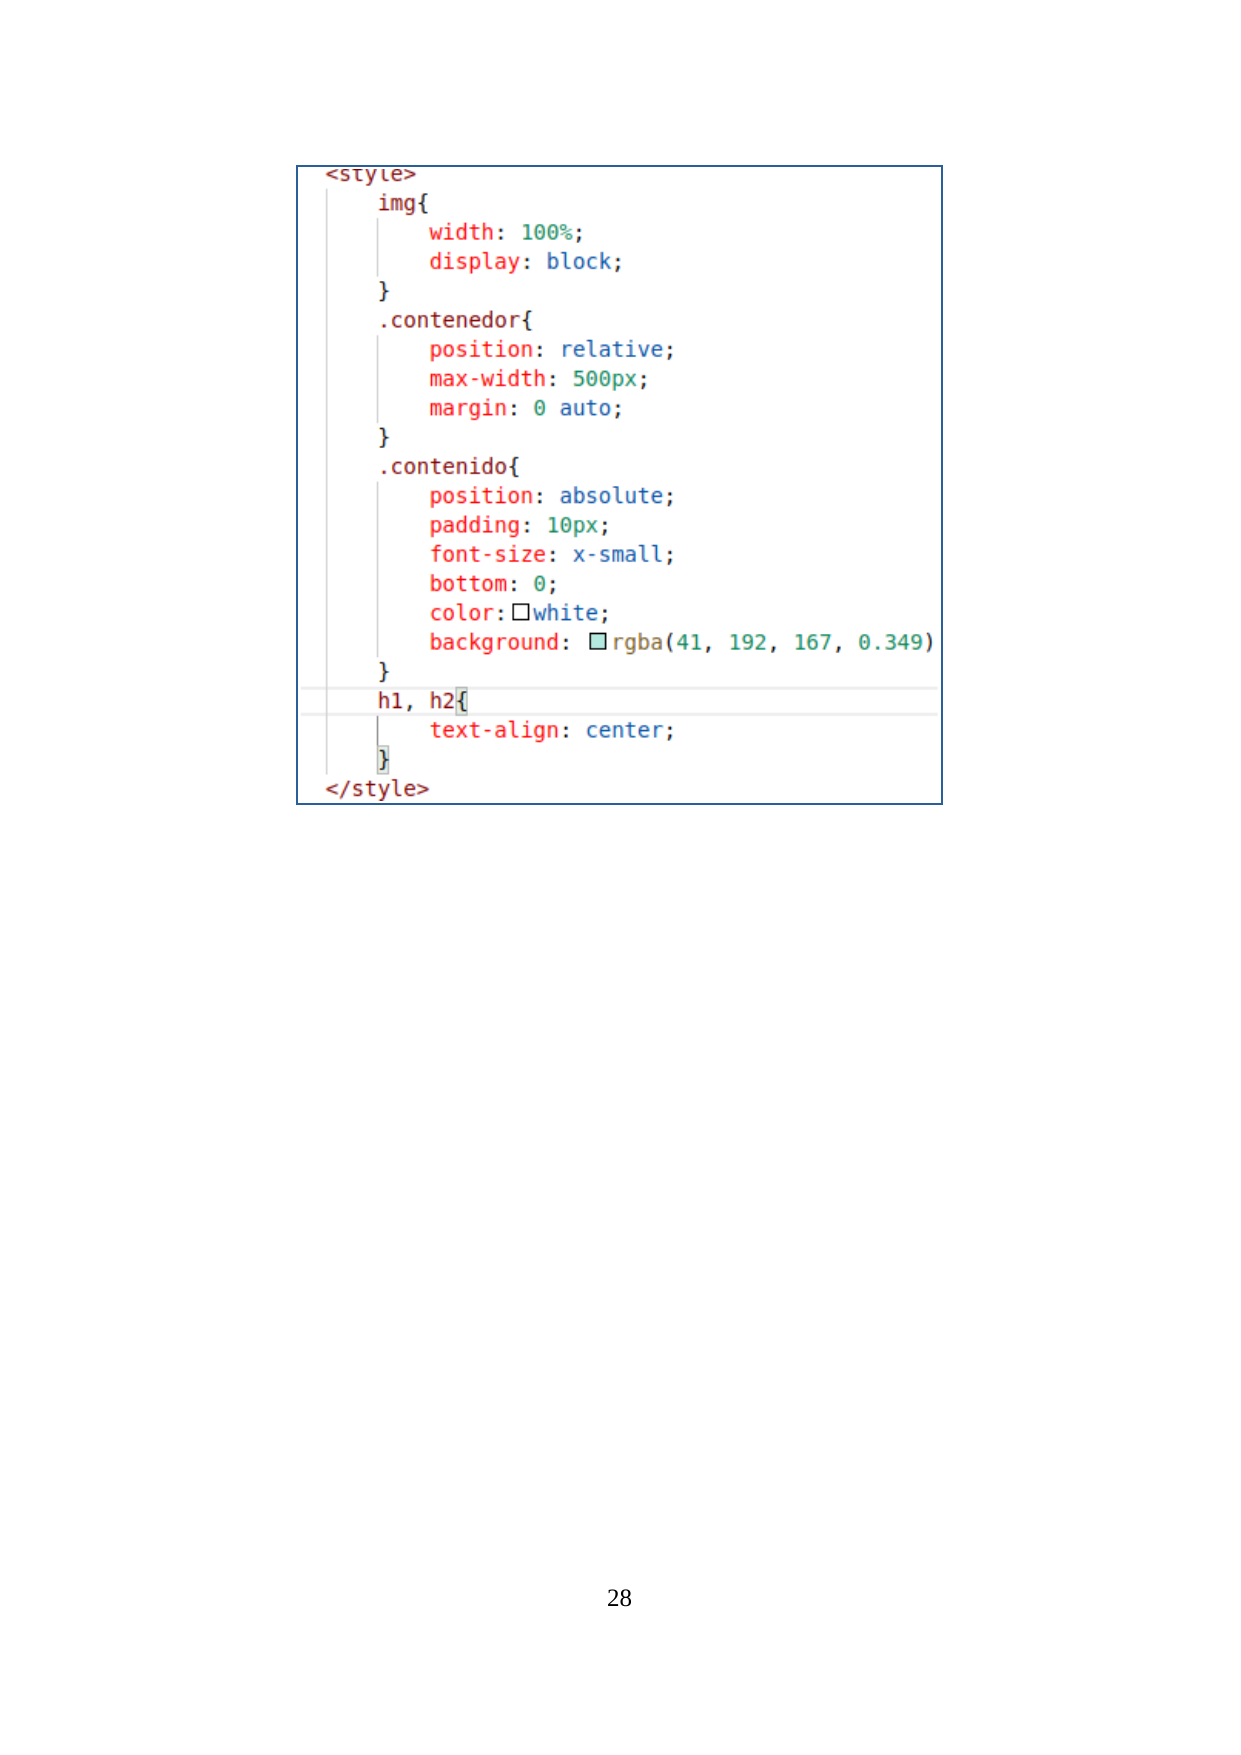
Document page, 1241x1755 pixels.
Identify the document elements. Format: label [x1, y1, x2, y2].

picture [300, 169, 938, 801]
